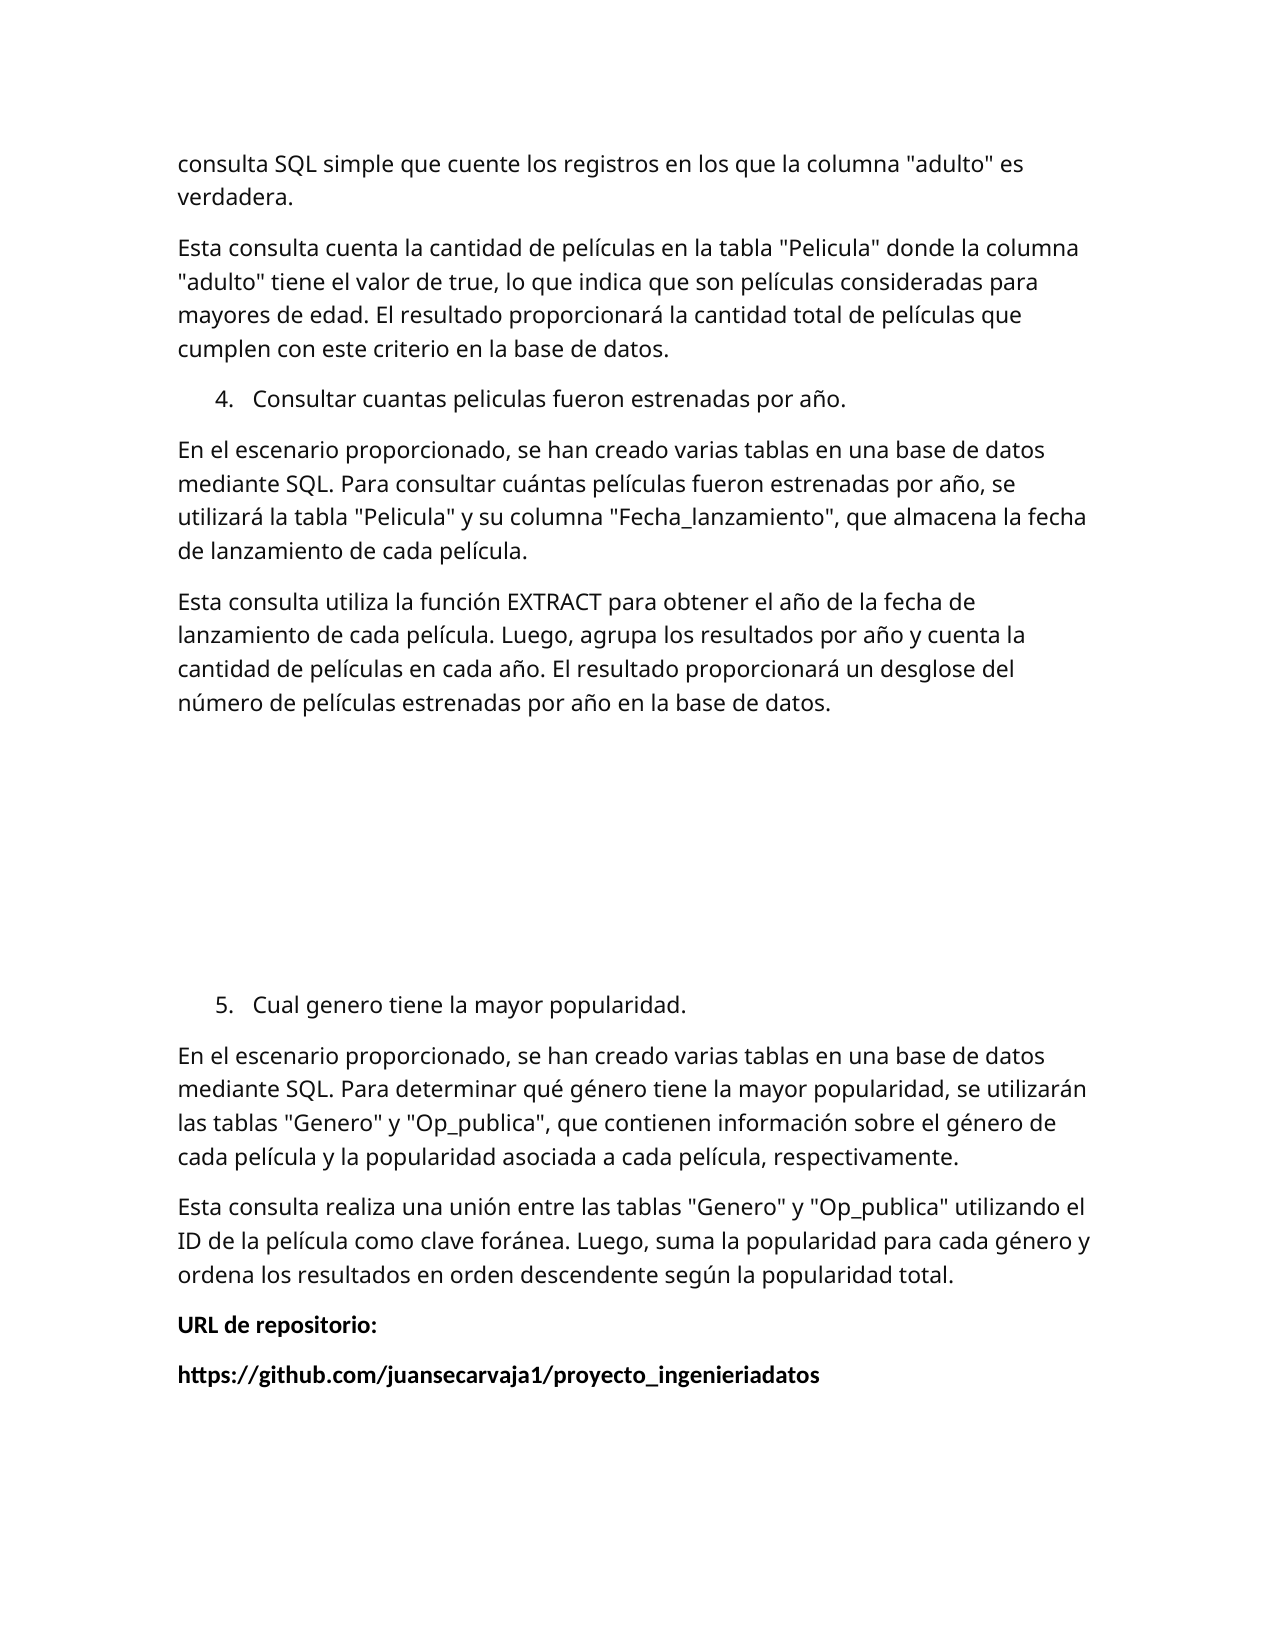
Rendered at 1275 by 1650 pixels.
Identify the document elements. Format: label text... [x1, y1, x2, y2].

list Cual genero tiene la mayor popularidad. [215, 989, 1098, 1021]
list Consultar cuantas peliculas fueron estrenadas por año. [215, 383, 1098, 415]
text En el escenario proporcionado, se han creado varias tablas en una base de datos mediante SQL. Para determinar qué género tiene la mayor popularidad, se utilizarán las tablas "Genero" y "Op_publica", que contienen información sobre el género de cada película y la popularidad asociada a cada película, respectivamente. [177, 1040, 1098, 1172]
text En el escenario proporcionado, se han creado varias tablas en una base de datos mediante SQL. Para consultar cuántas películas fueron estrenadas por año, se utilizará la tabla "Pelicula" y su columna "Fecha_lanzamiento", que almacena la fecha de lanzamiento de cada película. [177, 434, 1098, 566]
text Esta consulta realiza una unión entre las tablas "Genero" y "Op_publica" utilizando el ID de la película como clave foránea. Luego, suma la popularidad para cada género y ordena los resultados en orden descendente según la popularidad total. [177, 1191, 1098, 1290]
text https://github.com/juansecarvaja1/proyecto_ingenieriadatos [177, 1359, 1098, 1389]
text Esta consulta cuenta la cantidad de películas en la tabla "Pelicula" donde la columna "adulto" tiene el valor de true, lo que indica que son películas consideradas para mayores de edad. El resultado proporcionará la cantidad total de películas que cumplen con este criterio en la base de datos. [177, 232, 1098, 364]
text URL de repositorio: [177, 1309, 1098, 1340]
text Esta consulta utiliza la función EXTRACT para obtener el año de la fecha de lanzamiento de cada película. Luego, agrupa los resultados por año y cuenta la cantidad de películas en cada año. El resultado proporcionará un desglose del número de películas estrenadas por año en la base de datos. [177, 586, 1098, 718]
text consulta SQL simple que cuente los registros en los que la columna "adulto" es verdadera. [177, 148, 1098, 213]
